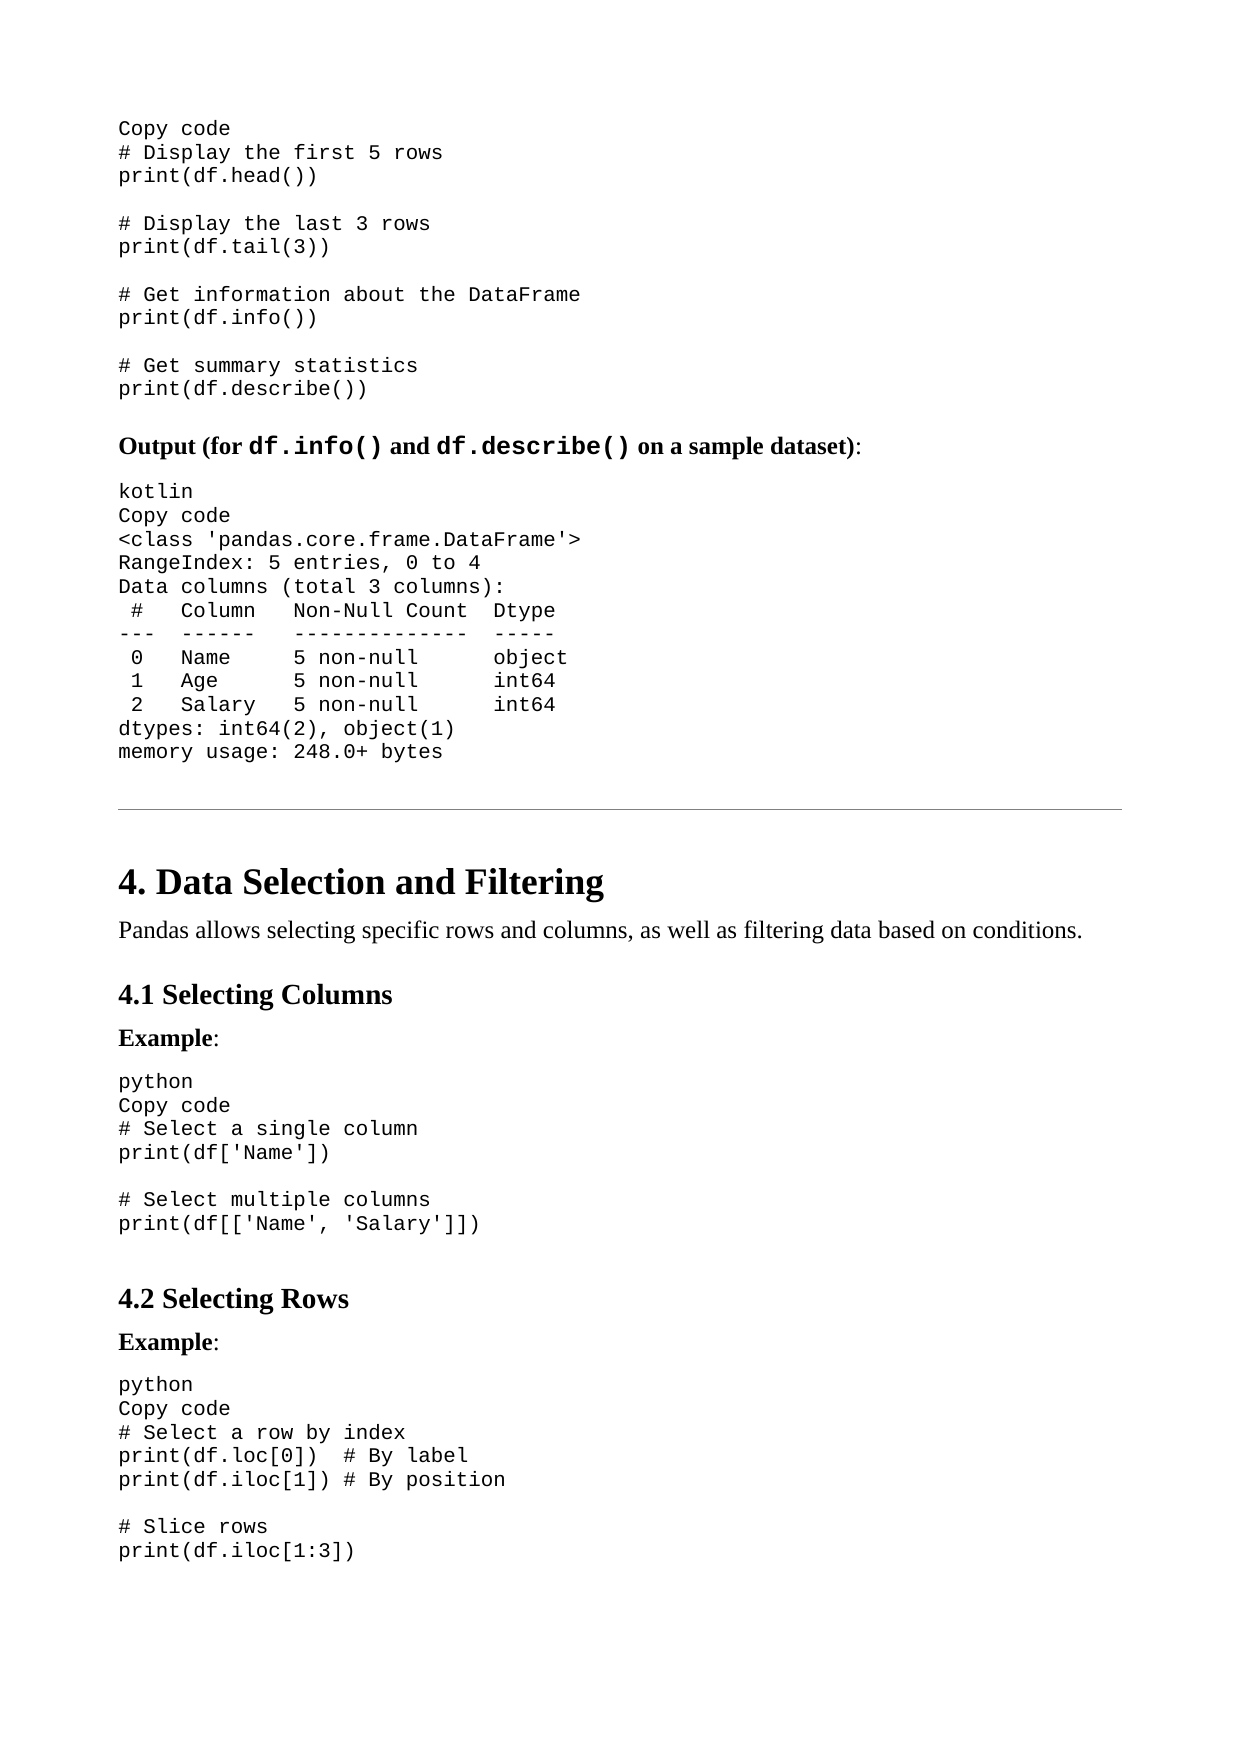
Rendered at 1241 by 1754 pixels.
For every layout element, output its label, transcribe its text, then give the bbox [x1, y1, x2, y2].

text print(df.info()) [118, 307, 1122, 331]
text Example: [118, 1327, 1122, 1356]
text # Select a single column [118, 1118, 1122, 1142]
text # Select multiple columns [118, 1189, 1122, 1213]
text memory usage: 248.0+ bytes [118, 741, 1122, 765]
text dtypes: int64(2), object(1) [118, 718, 1122, 741]
text print(df.loc[0]) # By label [118, 1445, 1122, 1469]
subtitle 4.1 Selecting Columns [118, 977, 1122, 1011]
text print(df.iloc[1]) # By position [118, 1469, 1122, 1493]
text print(df.head()) [118, 165, 1122, 189]
text # Display the last 3 rows [118, 213, 1122, 236]
text Copy code [118, 1095, 1122, 1118]
text Pandas allows selecting specific rows and columns, as well as filtering data based on conditions. [118, 915, 1122, 944]
subtitle 4. Data Selection and Filtering [118, 860, 1122, 903]
text # Slice rows [118, 1516, 1122, 1540]
text # Get information about the DataFrame [118, 284, 1122, 307]
text # Get summary statistics [118, 354, 1122, 378]
text 2 Salary 5 non-null int64 [118, 694, 1122, 718]
text Data columns (total 3 columns): [118, 576, 1122, 599]
text Copy code [118, 1398, 1122, 1422]
text RangeIndex: 5 entries, 0 to 4 [118, 552, 1122, 576]
subtitle 4.2 Selecting Rows [118, 1281, 1122, 1314]
text python [118, 1374, 1122, 1398]
text # Column Non-Null Count Dtype [118, 599, 1122, 623]
text 0 Name 5 non-null object [118, 647, 1122, 671]
text Example: [118, 1023, 1122, 1052]
text Output (for df.info() and df.describe() on a sample dataset): [118, 431, 1122, 462]
text python [118, 1071, 1122, 1095]
text # Display the first 5 rows [118, 142, 1122, 165]
text print(df[['Name', 'Salary']]) [118, 1213, 1122, 1237]
text <class 'pandas.core.frame.DataFrame'> [118, 529, 1122, 552]
text print(df.tail(3)) [118, 236, 1122, 260]
text print(df.iloc[1:3]) [118, 1540, 1122, 1563]
text print(df['Name']) [118, 1142, 1122, 1166]
text print(df.describe()) [118, 378, 1122, 402]
text Copy code [118, 505, 1122, 529]
text Copy code [118, 118, 1122, 142]
text # Select a row by index [118, 1422, 1122, 1445]
text --- ------ -------------- ----- [118, 623, 1122, 647]
text 1 Age 5 non-null int64 [118, 671, 1122, 694]
text kotlin [118, 481, 1122, 505]
